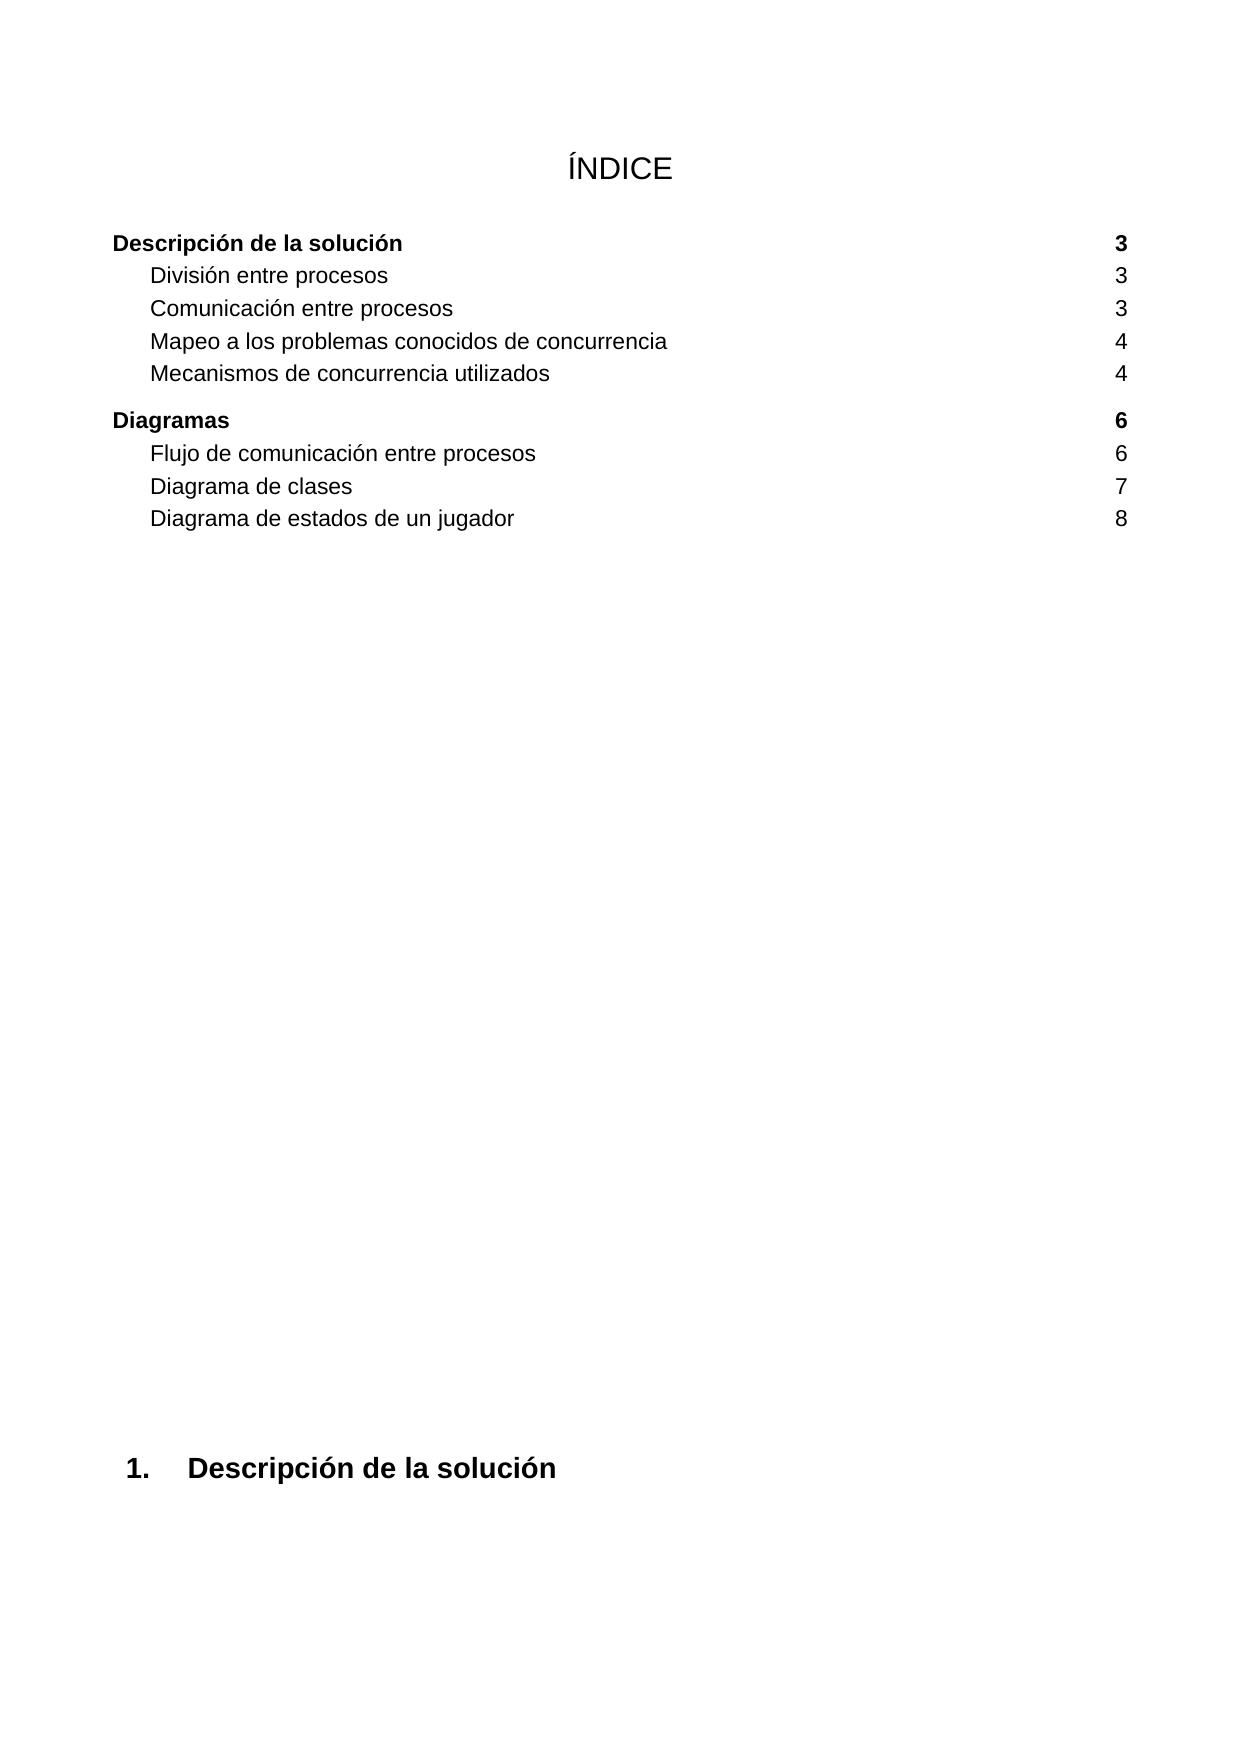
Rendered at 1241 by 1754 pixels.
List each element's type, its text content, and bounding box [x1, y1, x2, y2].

text Diagramas 6 [112, 407, 1128, 434]
text División entre procesos 3 [150, 262, 1128, 289]
text Comunicación entre procesos 3 [150, 295, 1128, 321]
text Diagrama de estados de un jugador 8 [150, 505, 1128, 532]
text ÍNDICE [112, 150, 1128, 186]
subtitle Descripción de la solución [150, 1451, 1171, 1485]
text Descripción de la solución 3 [112, 230, 1128, 256]
text Mecanismos de concurrencia utilizados 4 [150, 360, 1128, 387]
text Mapeo a los problemas conocidos de concurrencia 4 [150, 328, 1128, 354]
text Flujo de comunicación entre procesos 6 [150, 440, 1128, 466]
text Diagrama de clases 7 [150, 473, 1128, 499]
